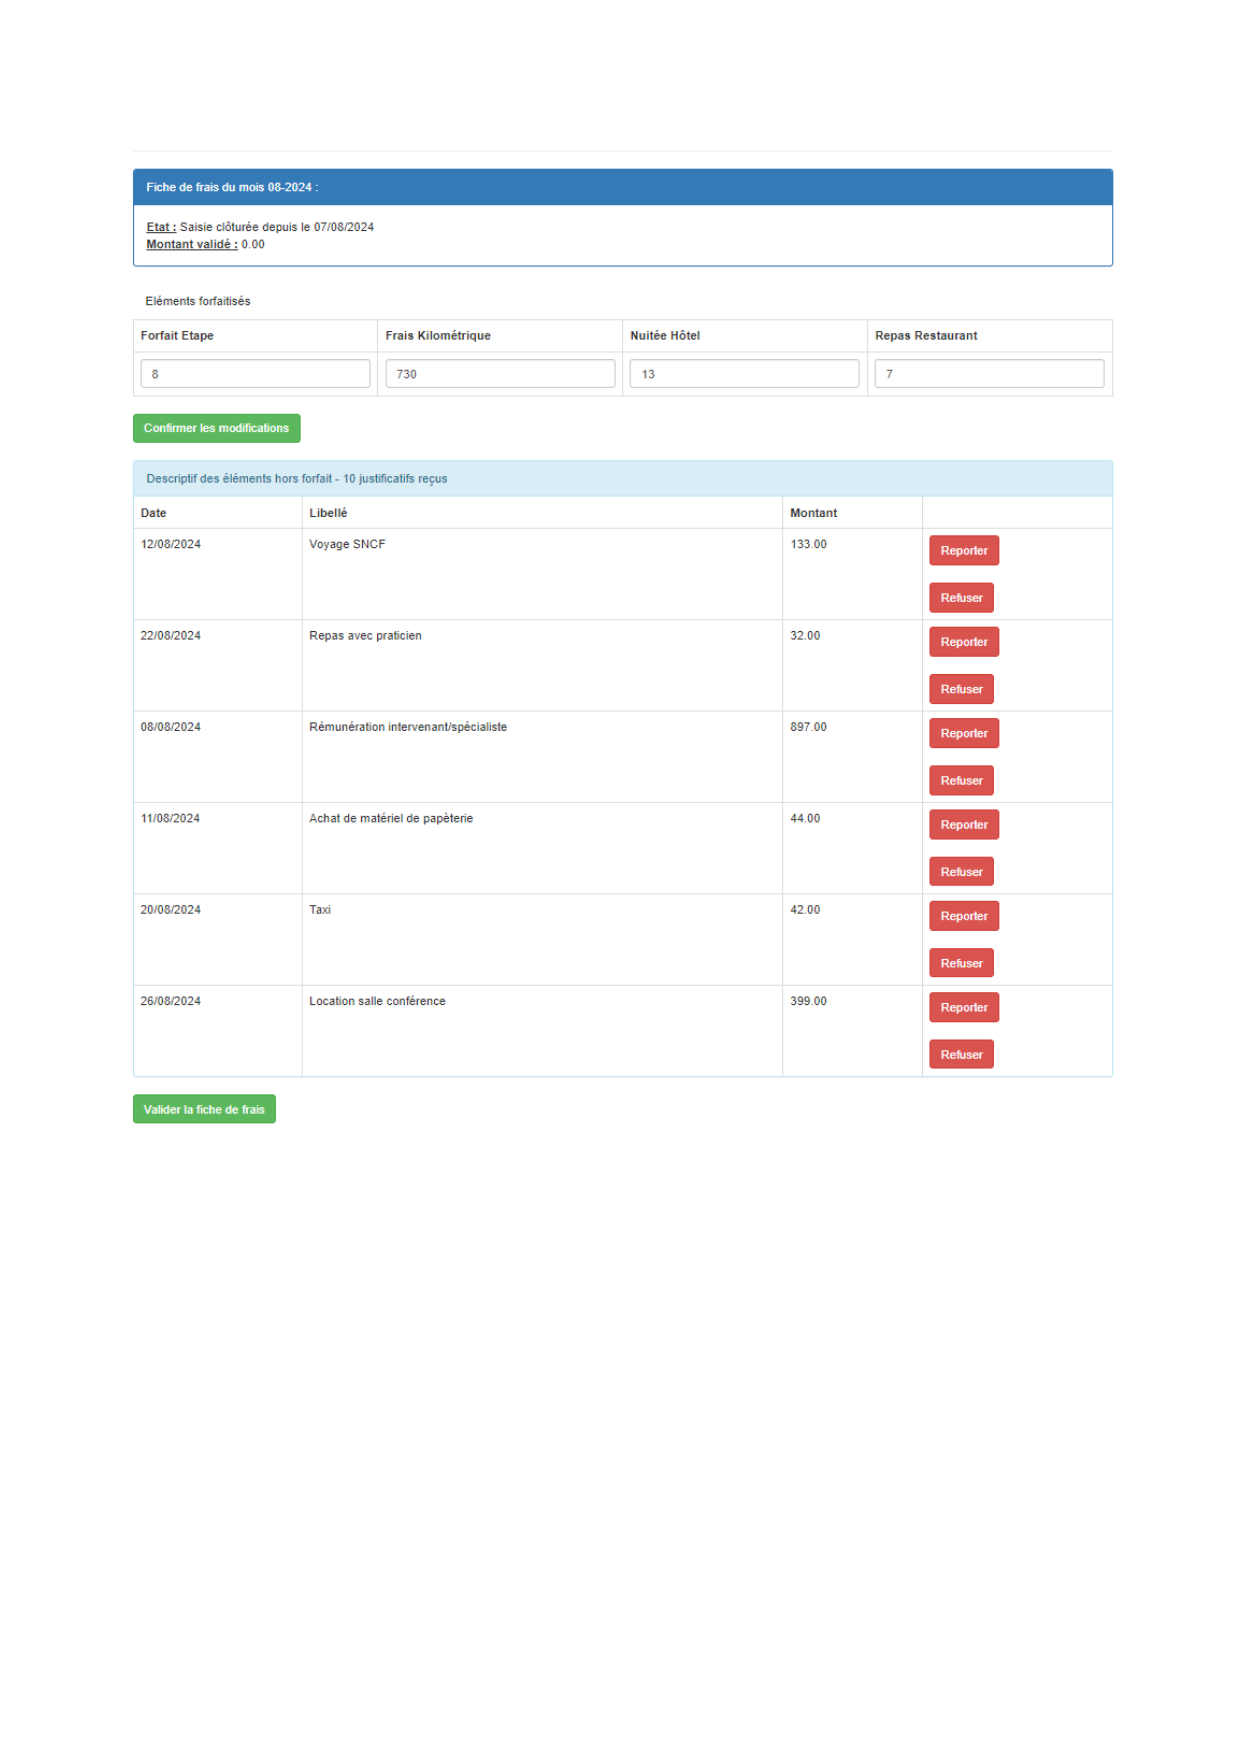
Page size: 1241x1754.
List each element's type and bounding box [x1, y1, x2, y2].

picture [118, 145, 1123, 1132]
